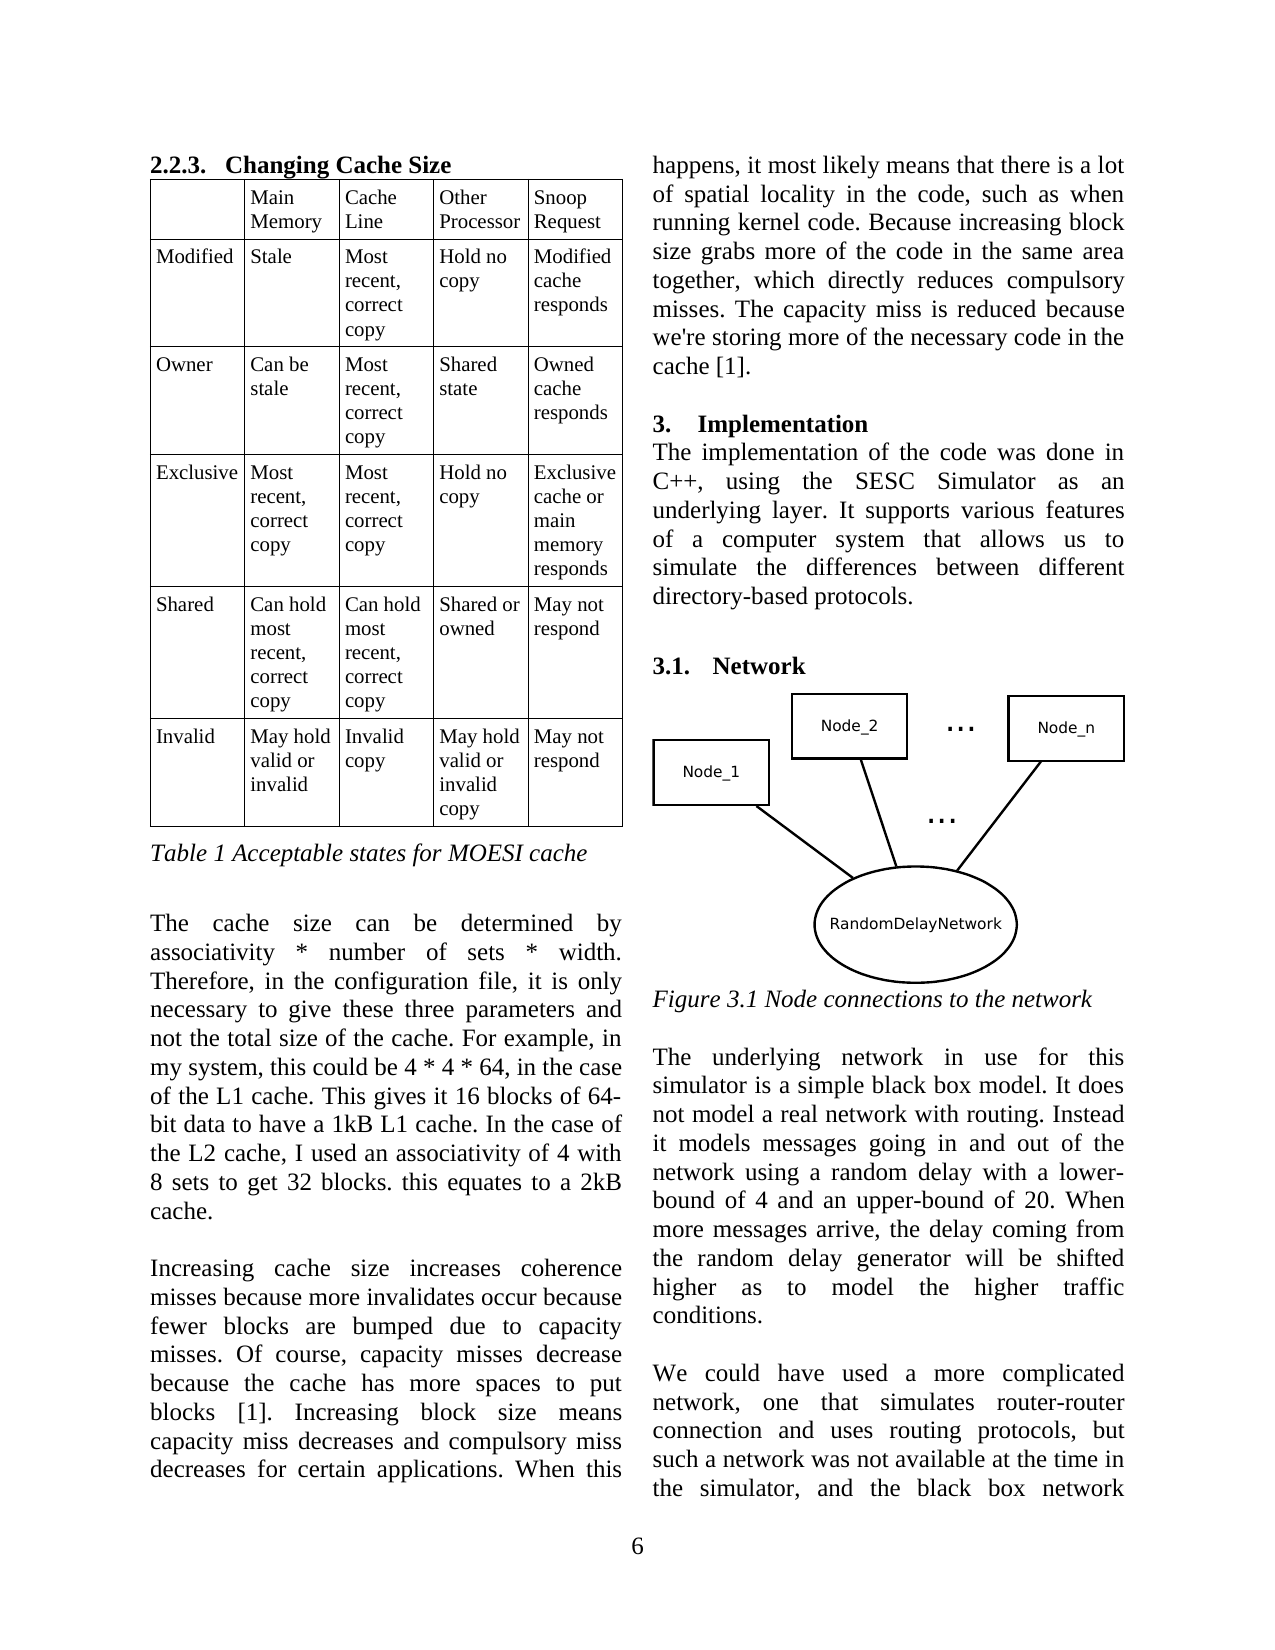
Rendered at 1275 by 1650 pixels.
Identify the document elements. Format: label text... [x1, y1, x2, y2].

table_cell Most recent, correct copy [340, 347, 433, 454]
table_cell May hold valid or invalid copy [434, 719, 528, 826]
subtitle Implementation [652, 409, 1125, 437]
table_cell Hold no copy [434, 455, 528, 586]
table_cell Owned cache responds [529, 347, 622, 454]
table_cell Can hold most recent, correct copy [340, 587, 433, 718]
table_cell Modified [151, 240, 244, 346]
table_header [151, 180, 244, 238]
table_cell Most recent, correct copy [340, 455, 433, 586]
table_header Cache Line [340, 180, 433, 238]
table_header Snoop Request [529, 180, 622, 238]
table_header Other Processor [434, 180, 528, 238]
table_cell May hold valid or invalid [245, 719, 339, 826]
table_cell Modified cache responds [529, 240, 622, 346]
table_cell Shared or owned [434, 587, 528, 718]
table_cell Exclusive cache or main memory responds [529, 455, 622, 586]
text Increasing cache size increases coherence misses because more invalidates occur because fewer blocks are bumped due to capacity misses. Of course, capacity misses decrease because the cache has more spaces to put blocks [1]. Increasing block size means capacity miss decreases and compulsory miss decreases for certain applications. When this [150, 1253, 622, 1483]
text The implementation of the code was done in C++, using the SESC Simulator as an underlying layer. It supports various features of a computer system that allows us to simulate the differences between different directory-based protocols. [652, 437, 1125, 610]
table_cell Most recent, correct copy [340, 240, 433, 346]
text The underlying network in use for this simulator is a simple black box model. It does not model a real network with routing. Instead it models messages going in and out of the network using a random delay with a lower-bound of 4 and an upper-bound of 20. When more messages arrive, the delay coming from the random delay generator will be shifted higher as to model the higher traffic conditions. [652, 1042, 1125, 1329]
table_cell Invalid copy [340, 719, 433, 826]
table_cell May not respond [529, 587, 622, 718]
table_cell Can hold most recent, correct copy [245, 587, 339, 718]
table_cell Hold no copy [434, 240, 528, 346]
table_cell Most recent, correct copy [245, 455, 339, 586]
table_cell Exclusive [151, 455, 244, 586]
subtitle Changing Cache Size [150, 150, 622, 179]
table_header Main Memory [245, 180, 339, 238]
table_cell Stale [245, 240, 339, 346]
table_cell Owner [151, 347, 244, 454]
table_cell Shared state [434, 347, 528, 454]
table_cell Can be stale [245, 347, 339, 454]
text We could have used a more complicated network, one that simulates router-router connection and uses routing protocols, but such a network was not available at the time in the simulator, and the black box network [652, 1358, 1125, 1502]
text happens, it most likely means that there is a lot of spatial locality in the code, such as when running kernel code. Because increasing block size grabs more of the code in the same area together, which directly reduces compulsory misses. The capacity miss is reduced because we're storing more of the necessary code in the cache [1]. [652, 150, 1125, 380]
subtitle Network [652, 651, 1125, 680]
text Figure 3.1 Node connections to the network [652, 762, 1125, 1013]
text The cache size can be determined by associativity * number of sets * width. Therefore, in the configuration file, it is only necessary to give these three parameters and not the total size of the cache. For example, in my system, this could be 4 * 4 * 64, in the case of the L1 cache. This gives it 16 blocks of 64-bit data to have a 1kB L1 cache. In the case of the L2 cache, I used an associativity of 4 with 8 sets to get 32 blocks. this equates to a 2kB cache. [150, 908, 622, 1224]
text Figure 3.1 Node connections to the network [652, 692, 1125, 739]
table_cell May not respond [529, 719, 622, 826]
text Table 1 Acceptable states for MOESI cache [150, 838, 622, 867]
table_cell Invalid [151, 719, 244, 826]
table_cell Shared [151, 587, 244, 718]
